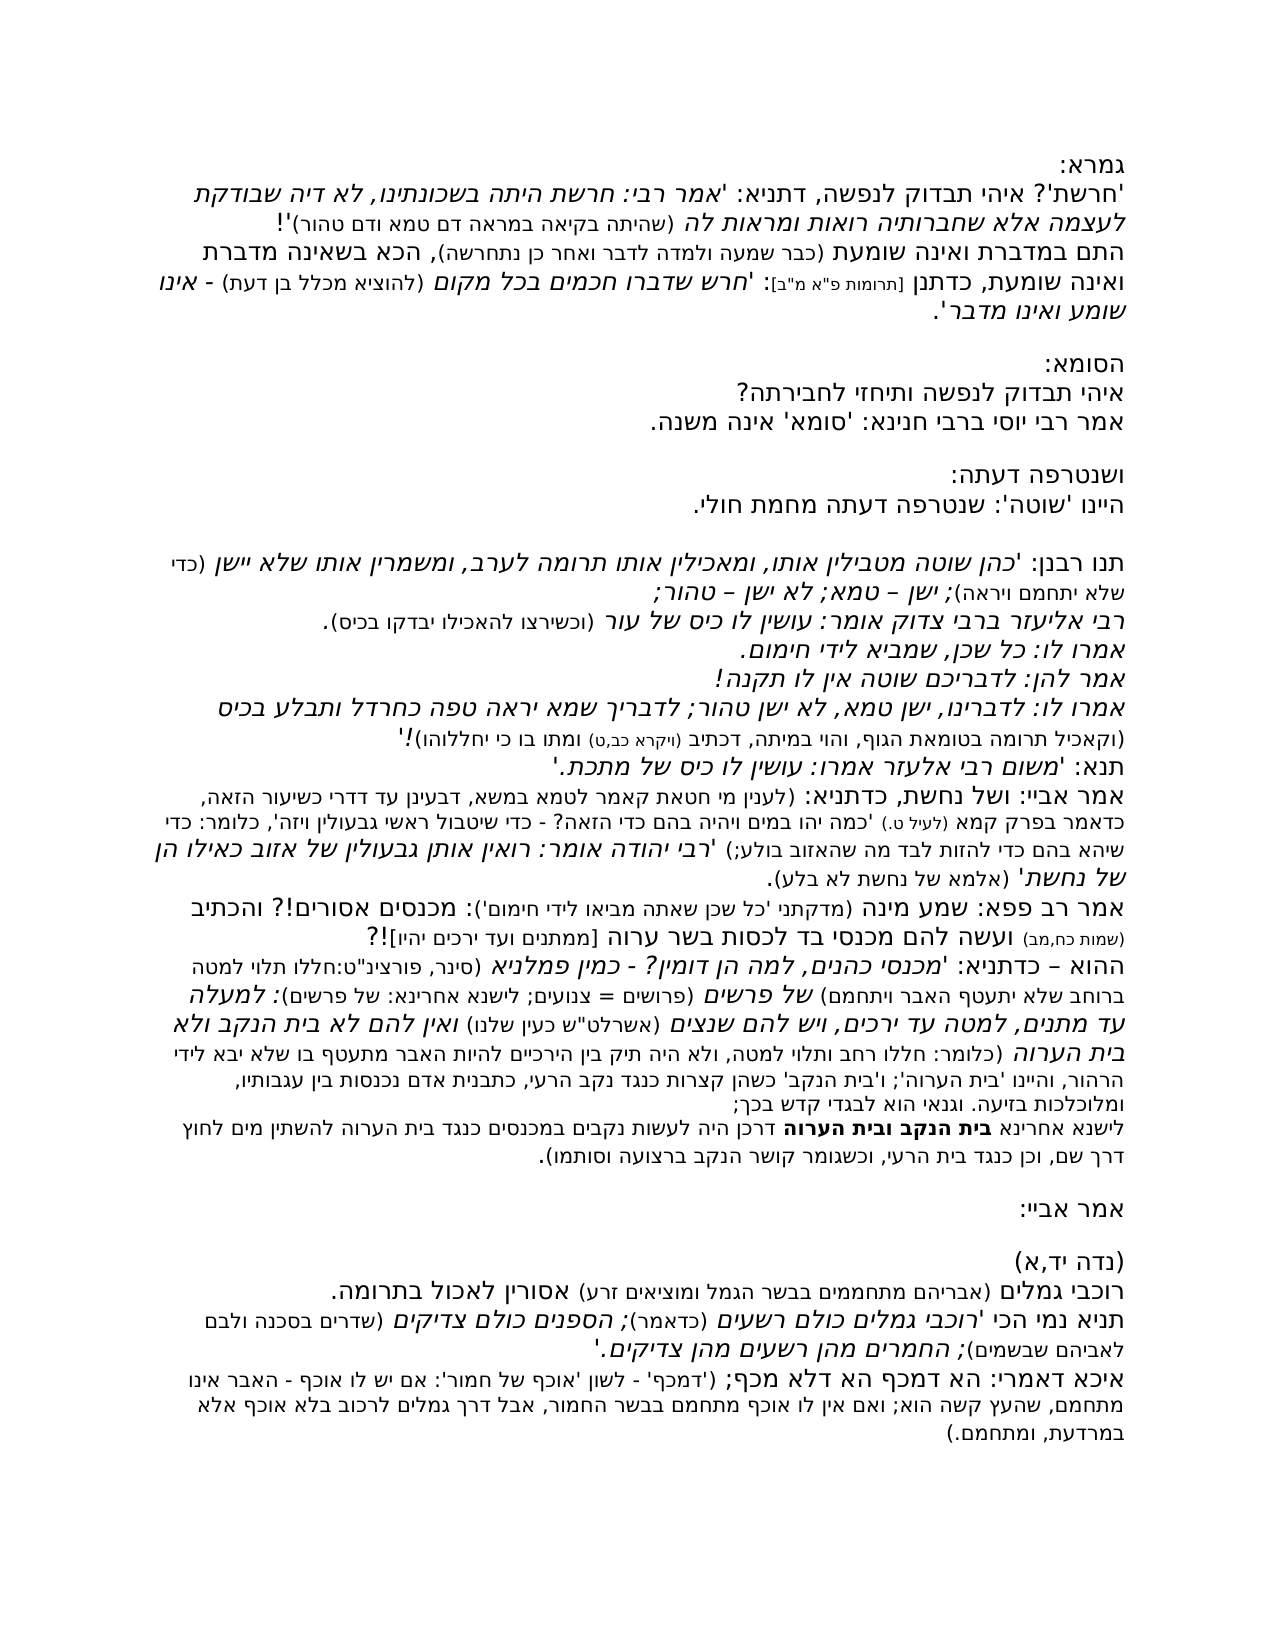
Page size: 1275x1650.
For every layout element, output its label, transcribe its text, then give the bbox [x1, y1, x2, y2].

text ושנטרפה דעתה: [150, 461, 1125, 490]
text איהי תבדוק לנפשה ותיחזי לחבירתה? [150, 378, 1125, 407]
text אמרו לו: כל שכן, שמביא לידי חימום. [150, 635, 1125, 664]
text (נדה יד,א) [150, 1247, 1125, 1276]
text רבי אליעזר ברבי צדוק אומר: עושין לו כיס של עור (וכשירצו להאכילו יבדקו בכיס). [150, 606, 1125, 635]
text תנו רבנן: 'כהן שוטה מטבילין אותו, ומאכילין אותו תרומה לערב, ומשמרין אותו שלא יישן (כדי שלא יתחמם ויראה); ישן – טמא; לא ישן – טהור; [150, 548, 1125, 606]
text אמרו לו: לדברינו, ישן טמא, לא ישן טהור; לדבריך שמא יראה טפה כחרדל ותבלע בכיס (וקאכיל תרומה בטומאת הגוף, והוי במיתה, דכתיב (ויקרא כב,ט) ומתו בו כי יחללוהו)!' [150, 693, 1125, 752]
text אמר אביי: ושל נחשת, כדתניא: (לענין מי חטאת קאמר לטמא במשא, דבעינן עד דדרי כשיעור הזאה, כדאמר בפרק קמא (לעיל ט.) 'כמה יהו במים ויהיה בהם כדי הזאה? - כדי שיטבול ראשי גבעולין ויזה', כלומר: כדי שיהא בהם כדי להזות לבד מה שהאזוב בולע;) 'רבי יהודה אומר: רואין אותן גבעולין של אזוב כאילו הן של נחשת' (אלמא של נחשת לא בלע). [150, 781, 1125, 893]
text תניא נמי הכי 'רוכבי גמלים כולם רשעים (כדאמר); הספנים כולם צדיקים (שדרים בסכנה ולבם לאביהם שבשמים); החמרים מהן רשעים מהן צדיקים.' [150, 1305, 1125, 1364]
text הסומא: [150, 349, 1125, 378]
text היינו 'שוטה': שנטרפה דעתה מחמת חולי. [150, 490, 1125, 519]
text אמר רבי יוסי ברבי חנינא: 'סומא' אינה משנה. [150, 407, 1125, 437]
text אמר אביי: [150, 1194, 1125, 1223]
text אמר להן: לדבריכם שוטה אין לו תקנה! [150, 664, 1125, 693]
text 'חרשת'? איהי תבדוק לנפשה, דתניא: 'אמר רבי: חרשת היתה בשכונתינו, לא דיה שבודקת לעצמה אלא שחברותיה רואות ומראות לה (שהיתה בקיאה במראה דם טמא ודם טהור)'! [150, 179, 1125, 237]
text אמר רב פפא: שמע מינה (מדקתני 'כל שכן שאתה מביאו לידי חימום'): מכנסים אסורים!? והכתיב (שמות כח,מב) ועשה להם מכנסי בד לכסות בשר ערוה [ממתנים ועד ירכים יהיו]!? [150, 893, 1125, 951]
text רוכבי גמלים (אבריהם מתחממים בבשר הגמל ומוציאים זרע) אסורין לאכול בתרומה. [150, 1276, 1125, 1305]
text גמרא: [150, 150, 1125, 179]
text לישנא אחרינא בית הנקב ובית הערוה דרכן היה לעשות נקבים במכנסים כנגד בית הערוה להשתין מים לחוץ דרך שם, וכן כנגד בית הרעי, וכשגומר קושר הנקב ברצועה וסותמו). [150, 1116, 1125, 1170]
text ההוא – כדתניא: 'מכנסי כהנים, למה הן דומין? - כמין פמלניא (סינר, פורצינ"ט:חללו תלוי למטה ברוחב שלא יתעטף האבר ויתחמם) של פרשים (פרושים = צנועים; לישנא אחרינא: של פרשים): למעלה עד מתנים, למטה עד ירכים, ויש להם שנצים (אשרלט"ש כעין שלנו) ואין להם לא בית הנקב ולא בית הערוה (כלומר: חללו רחב ותלוי למטה, ולא היה תיק בין הירכיים להיות האבר מתעטף בו שלא יבא לידי הרהור, והיינו 'בית הערוה'; ו'בית הנקב' כשהן קצרות כנגד נקב הרעי, כתבנית אדם נכנסות בין עגבותיו, ומלוכלכות בזיעה. וגנאי הוא לבגדי קדש בכך; [150, 951, 1125, 1116]
text התם במדברת ואינה שומעת (כבר שמעה ולמדה לדבר ואחר כן נתחרשה), הכא בשאינה מדברת ואינה שומעת, כדתנן [תרומות פ"א מ"ב]: 'חרש שדברו חכמים בכל מקום (להוציא מכלל בן דעת) - אינו שומע ואינו מדבר'. [150, 237, 1125, 325]
text תנא: 'משום רבי אלעזר אמרו: עושין לו כיס של מתכת.' [150, 752, 1125, 781]
text איכא דאמרי: הא דמכף הא דלא מכף; ('דמכף' - לשון 'אוכף של חמור': אם יש לו אוכף - האבר אינו מתחמם, שהעץ קשה הוא; ואם אין לו אוכף מתחמם בבשר החמור, אבל דרך גמלים לרכוב בלא אוכף אלא במרדעת, ומתחמם.) [150, 1364, 1125, 1446]
